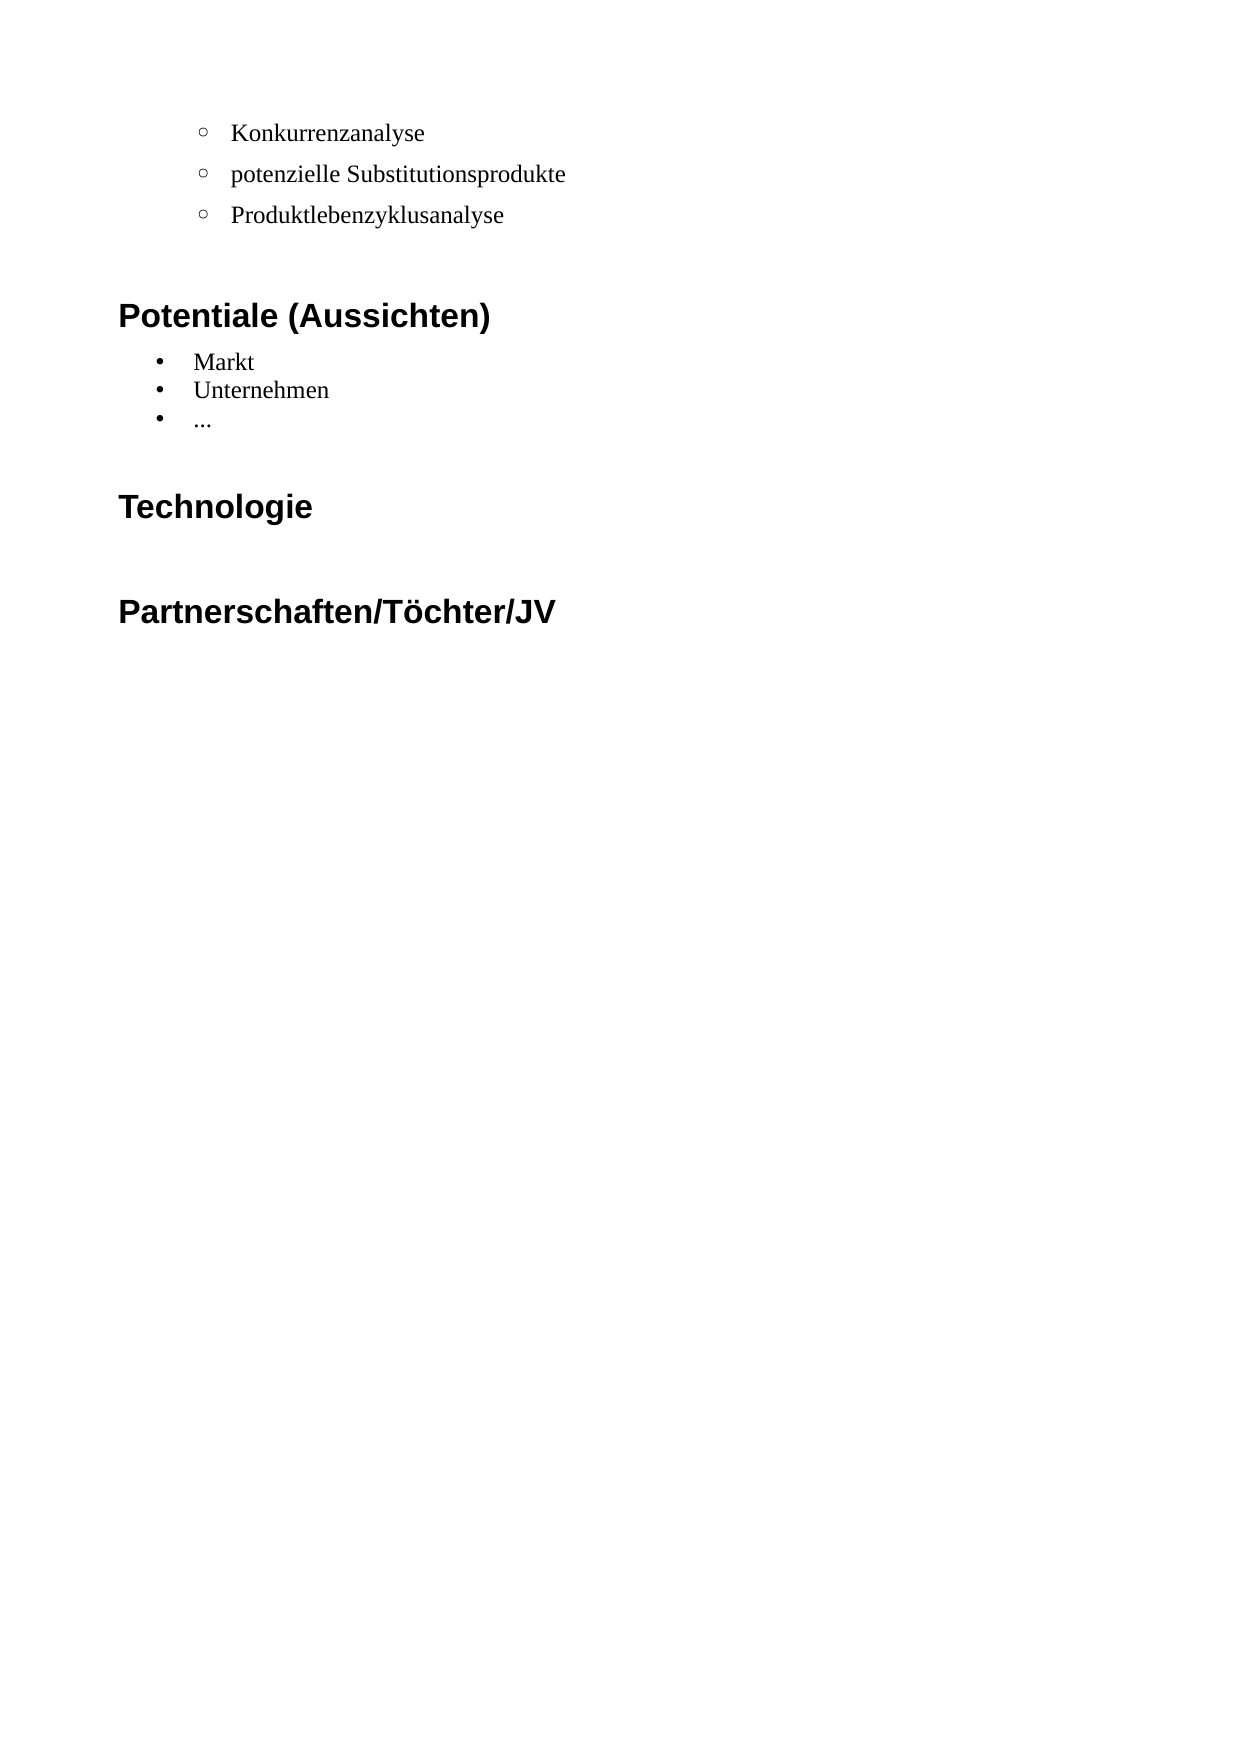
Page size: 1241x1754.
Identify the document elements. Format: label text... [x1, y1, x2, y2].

list ... [156, 404, 1122, 433]
subtitle Partnerschaften/Töchter/JV [118, 592, 1122, 630]
subtitle Technologie [118, 487, 1122, 525]
list Produktlebenzyklusanalyse [193, 201, 1122, 229]
list potenzielle Substitutionsprodukte [193, 159, 1122, 188]
list Konkurrenzanalyse [193, 118, 1122, 147]
list Unternehmen [156, 376, 1122, 404]
subtitle Potentiale (Aussichten) [118, 296, 1122, 334]
list Markt [156, 347, 1122, 376]
